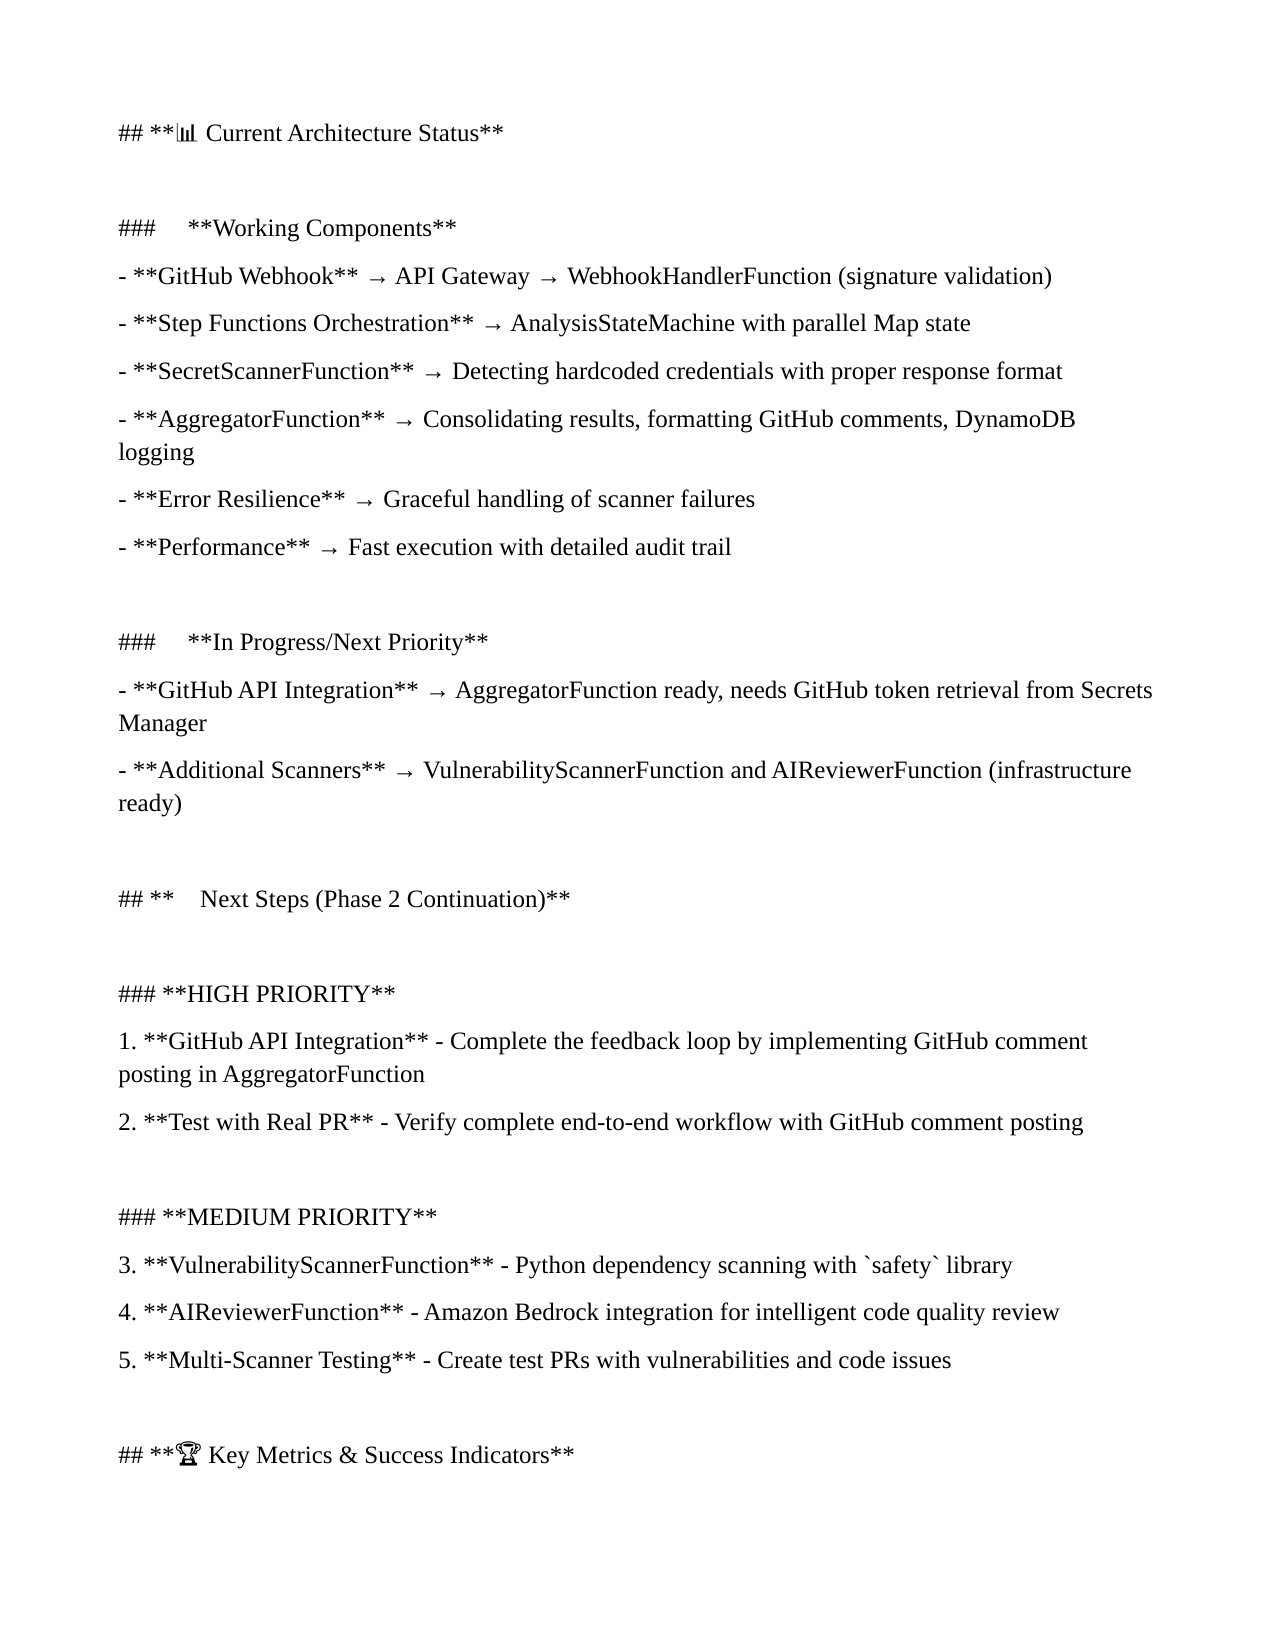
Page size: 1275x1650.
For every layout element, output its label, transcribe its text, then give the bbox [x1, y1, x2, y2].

text ## **📊 Current Architecture Status** [118, 118, 1157, 147]
text - **Error Resilience** → Graceful handling of scanner failures [118, 484, 1157, 513]
text - **Additional Scanners** → VulnerabilityScannerFunction and AIReviewerFunction (infrastructure ready) [118, 755, 1157, 817]
text ## **🏆 Key Metrics & Success Indicators** [118, 1440, 1157, 1469]
text 5. **Multi-Scanner Testing** - Create test PRs with vulnerabilities and code issues [118, 1345, 1157, 1374]
text - **AggregatorFunction** → Consolidating results, formatting GitHub comments, DynamoDB logging [118, 404, 1157, 466]
text ## **🎯 Next Steps (Phase 2 Continuation)** [118, 884, 1157, 912]
text - **GitHub API Integration** → AggregatorFunction ready, needs GitHub token retrieval from Secrets Manager [118, 675, 1157, 737]
text - **GitHub Webhook** → API Gateway → WebhookHandlerFunction (signature validation) [118, 261, 1157, 290]
text ### **HIGH PRIORITY** [118, 979, 1157, 1008]
text ### 🔄 **In Progress/Next Priority** [118, 627, 1157, 656]
text - **SecretScannerFunction** → Detecting hardcoded credentials with proper response format [118, 356, 1157, 385]
text 2. **Test with Real PR** - Verify complete end-to-end workflow with GitHub comment posting [118, 1107, 1157, 1136]
text 4. **AIReviewerFunction** - Amazon Bedrock integration for intelligent code quality review [118, 1297, 1157, 1326]
text 1. **GitHub API Integration** - Complete the feedback loop by implementing GitHub comment posting in AggregatorFunction [118, 1026, 1157, 1088]
text - **Step Functions Orchestration** → AnalysisStateMachine with parallel Map state [118, 308, 1157, 337]
text - **Performance** → Fast execution with detailed audit trail [118, 532, 1157, 561]
text ### **MEDIUM PRIORITY** [118, 1202, 1157, 1231]
text 3. **VulnerabilityScannerFunction** - Python dependency scanning with `safety` library [118, 1250, 1157, 1279]
text ### ✅ **Working Components** [118, 213, 1157, 242]
